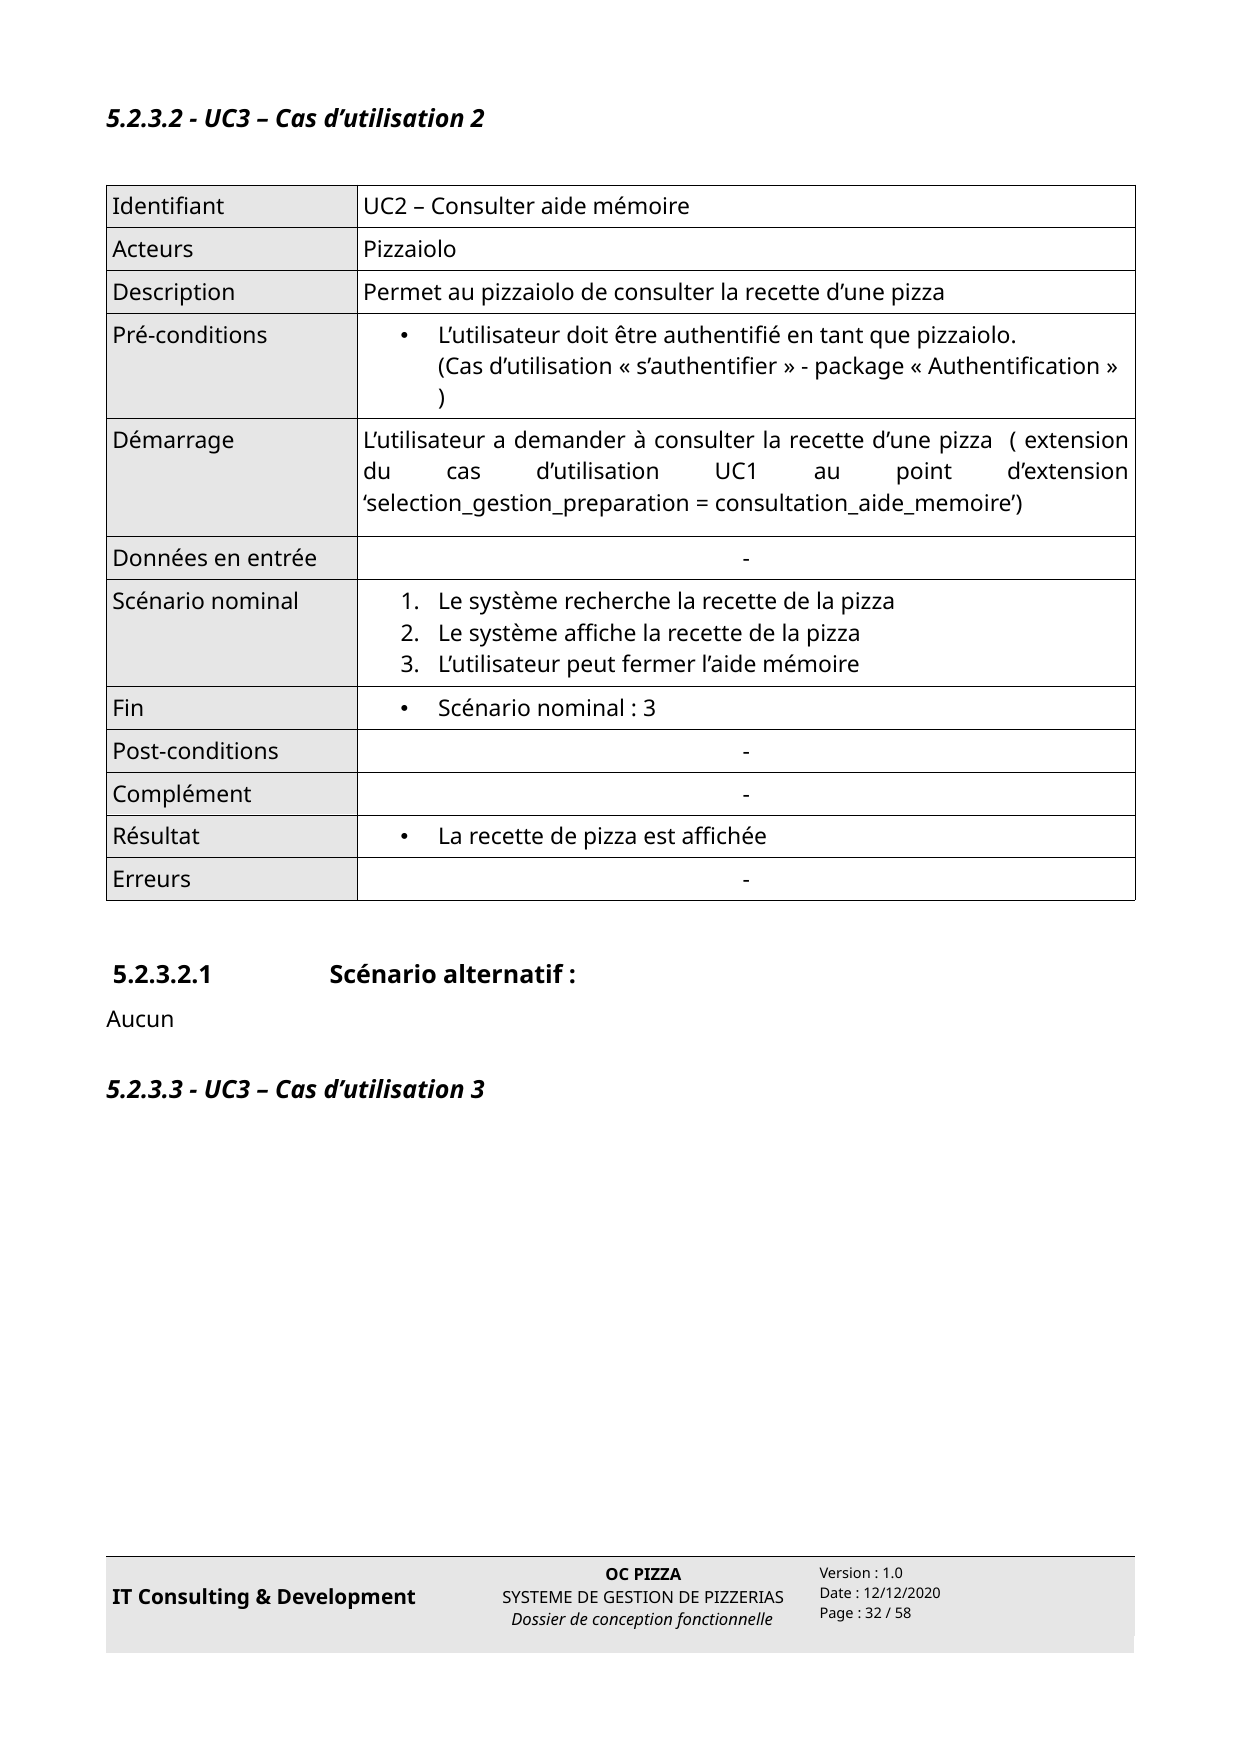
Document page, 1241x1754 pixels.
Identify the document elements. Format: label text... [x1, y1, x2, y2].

table_cell Scénario nominal : 3 [358, 687, 1135, 729]
table_cell - [358, 773, 1135, 814]
table_cell L’utilisateur a demander à consulter la recette d’une pizza ( extension du cas d’utilisation UC1 au point d’extension ‘selection_gestion_preparation = consultation_aide_memoire’) [358, 419, 1135, 536]
table_cell - [358, 858, 1135, 900]
table_cell La recette de pizza est affichée [358, 816, 1135, 857]
table_cell Fin [107, 687, 357, 729]
table_cell Résultat [107, 816, 357, 857]
text Aucun [106, 1003, 1134, 1034]
table_cell Acteurs [107, 228, 357, 270]
table_cell Description [107, 271, 357, 313]
subtitle Scénario alternatif : [106, 956, 1134, 991]
subtitle UC3 – Cas d’utilisation 2 [106, 100, 1134, 134]
table_cell - [358, 537, 1135, 579]
subtitle UC3 – Cas d’utilisation 3 [106, 1072, 1134, 1106]
table_cell Scénario nominal [107, 580, 357, 686]
table_cell Post-conditions [107, 730, 357, 772]
table_cell Pizzaiolo [358, 228, 1135, 270]
table_cell Pré-conditions [107, 314, 357, 418]
table_cell L’utilisateur doit être authentifié en tant que pizzaiolo. (Cas d’utilisation « s’authentifier » - package « Authentification » ) [358, 314, 1135, 418]
table_cell - [358, 730, 1135, 772]
table_cell Permet au pizzaiolo de consulter la recette d’une pizza [358, 271, 1135, 313]
table_header Identifiant [107, 186, 357, 227]
table_cell Démarrage [107, 419, 357, 536]
table_cell Complément [107, 773, 357, 814]
table_header UC2 – Consulter aide mémoire [358, 186, 1135, 227]
table_cell Données en entrée [107, 537, 357, 579]
table_cell Erreurs [107, 858, 357, 900]
table_cell Le système recherche la recette de la pizza Le système affiche la recette de la pizza L’utilisateur peut fermer l’aide mémoire [358, 580, 1135, 686]
